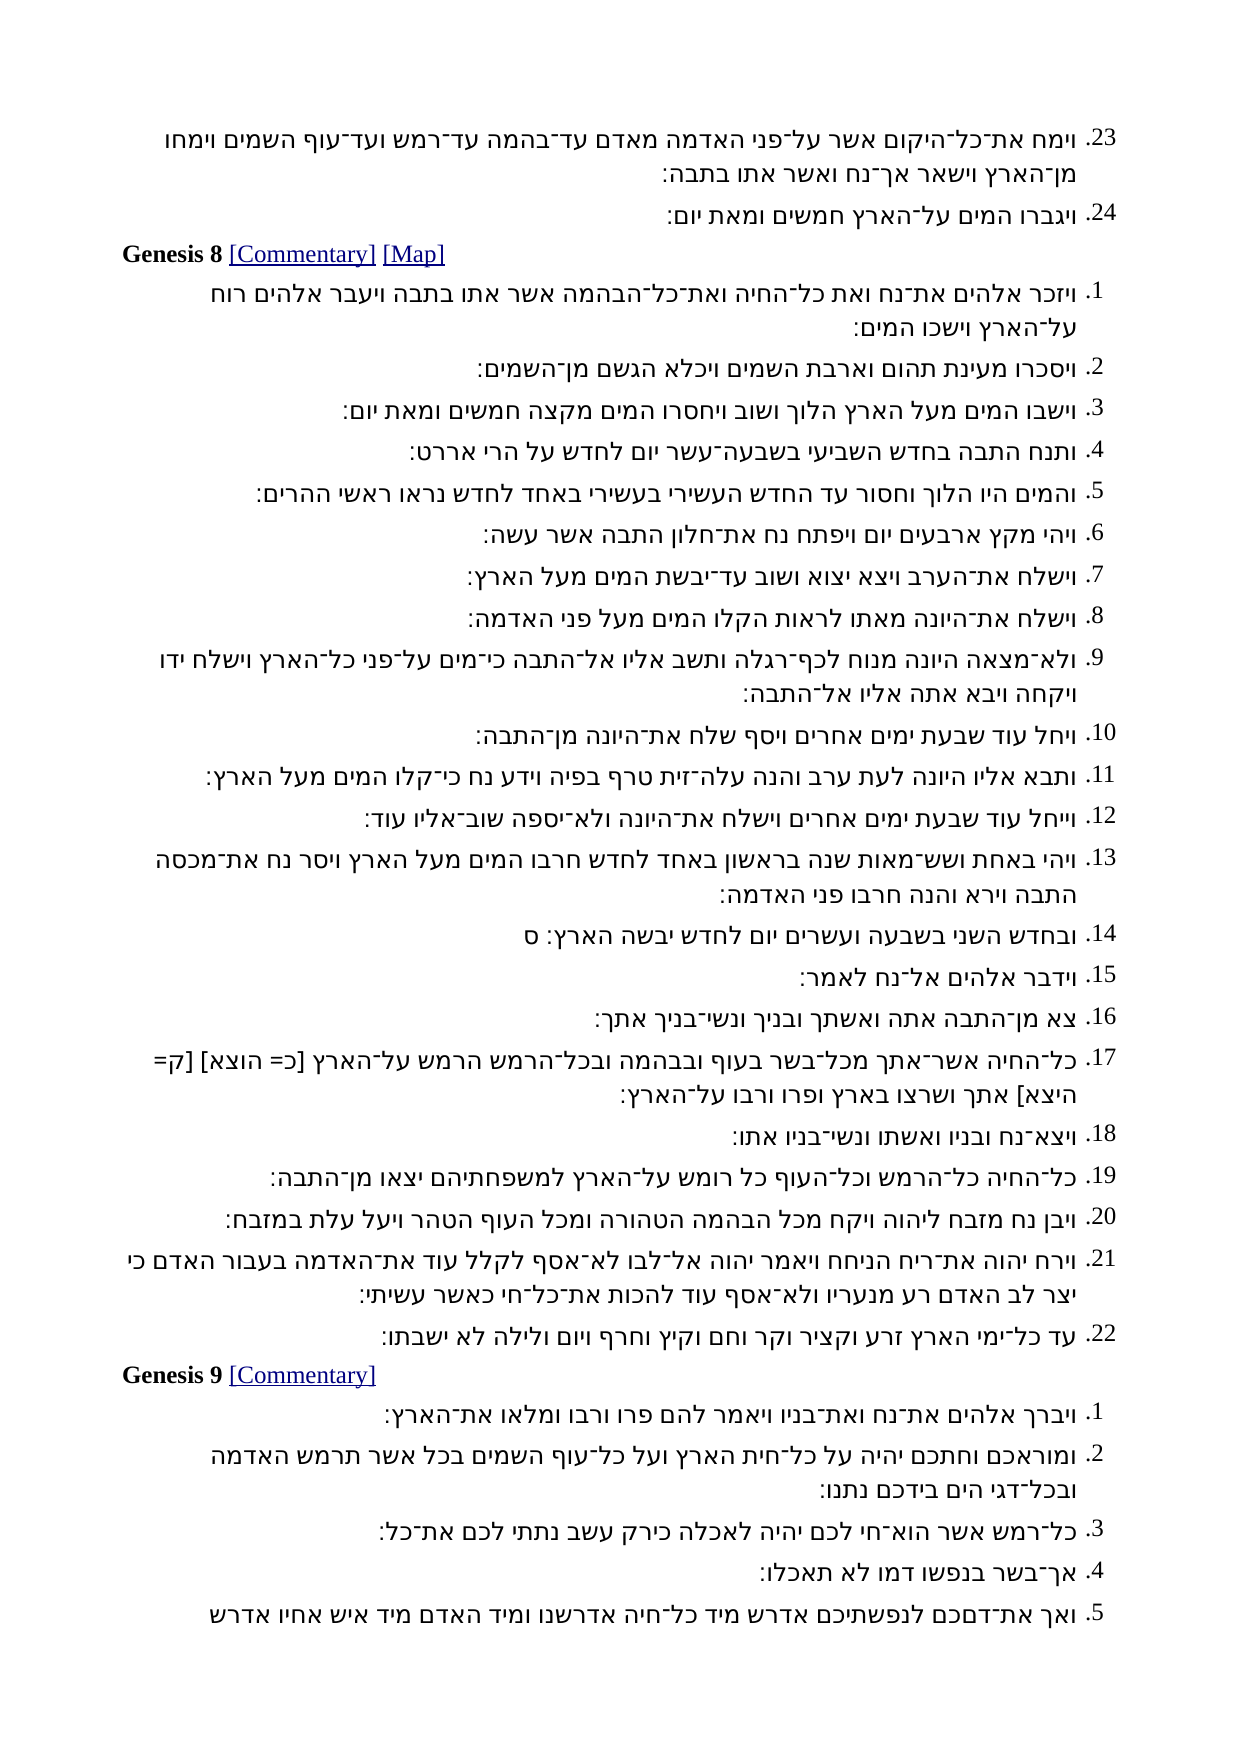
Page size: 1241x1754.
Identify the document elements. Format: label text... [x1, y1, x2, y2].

table_cell ומוראכם וחתכם יהיה על כל־חית הארץ ועל כל־עוף השמים בכל אשר תרמש האדמה ובכל־דגי הים בידכם נתנו׃ [118, 1434, 1081, 1510]
table_cell .3 [1081, 389, 1122, 430]
table_cell ויזכר אלהים את־נח ואת כל־החיה ואת־כל־הבהמה אשר אתו בתבה ויעבר אלהים רוח על־הארץ וישכו המים׃ [118, 272, 1081, 347]
table_cell ויסכרו מעינת תהום וארבת השמים ויכלא הגשם מן־השמים׃ [118, 347, 1081, 389]
table_cell .10 [1081, 714, 1122, 755]
table_cell .17 [1081, 1039, 1122, 1114]
table_cell .15 [1081, 956, 1122, 997]
table_cell .2 [1081, 1434, 1122, 1510]
table_cell .12 [1081, 797, 1122, 838]
table_cell וידבר אלהים אל־נח לאמר׃ [118, 956, 1081, 997]
table_cell צא מן־התבה אתה ואשתך ובניך ונשי־בניך אתך׃ [118, 997, 1081, 1039]
table_cell וייחל עוד שבעת ימים אחרים וישלח את־היונה ולא־יספה שוב־אליו עוד׃ [118, 797, 1081, 838]
table_cell .4 [1081, 430, 1122, 472]
table_cell .14 [1081, 914, 1122, 956]
table_cell ולא־מצאה היונה מנוח לכף־רגלה ותשב אליו אל־התבה כי־מים על־פני כל־הארץ וישלח ידו ויקחה ויבא אתה אליו אל־התבה׃ [118, 638, 1081, 714]
table_cell .1 [1081, 272, 1122, 347]
table_cell Genesis 8 [Commentary] [Map] [118, 235, 1081, 272]
table_cell אך־בשר בנפשו דמו לא תאכלו׃ [118, 1551, 1081, 1593]
table_cell .5 [1081, 472, 1122, 513]
table_cell .20 [1081, 1198, 1122, 1239]
table_cell .8 [1081, 597, 1122, 638]
table_cell .4 [1081, 1551, 1122, 1593]
table_cell כל־החיה אשר־אתך מכל־בשר בעוף ובבהמה ובכל־הרמש הרמש על־הארץ [כ= הוצא] [ק= היצא] אתך ושרצו בארץ ופרו ורבו על־הארץ׃ [118, 1039, 1081, 1114]
table_cell ובחדש השני בשבעה ועשרים יום לחדש יבשה הארץ׃ ס [118, 914, 1081, 956]
table_cell ויהי באחת ושש־מאות שנה בראשון באחד לחדש חרבו המים מעל הארץ ויסר נח את־מכסה התבה וירא והנה חרבו פני האדמה׃ [118, 839, 1081, 914]
table_cell ויברך אלהים את־נח ואת־בניו ויאמר להם פרו ורבו ומלאו את־הארץ׃ [118, 1393, 1081, 1434]
table_cell .3 [1081, 1510, 1122, 1551]
table_cell .2 [1081, 347, 1122, 389]
table_cell .5 [1081, 1593, 1122, 1634]
table_cell .19 [1081, 1156, 1122, 1197]
table_cell .6 [1081, 514, 1122, 555]
table_cell וימח את־כל־היקום אשר על־פני האדמה מאדם עד־בהמה עד־רמש ועד־עוף השמים וימחו מן־הארץ וישאר אך־נח ואשר אתו בתבה׃ [118, 118, 1081, 194]
table_cell והמים היו הלוך וחסור עד החדש העשירי בעשירי באחד לחדש נראו ראשי ההרים׃ [118, 472, 1081, 513]
table_cell [1081, 1356, 1122, 1392]
table_cell .9 [1081, 638, 1122, 714]
table_cell ואך את־דםכם לנפשתיכם אדרש מיד כל־חיה אדרשנו ומיד האדם מיד איש אחיו אדרש [118, 1593, 1081, 1634]
table_cell .11 [1081, 755, 1122, 797]
table_cell ויחל עוד שבעת ימים אחרים ויסף שלח את־היונה מן־התבה׃ [118, 714, 1081, 755]
table_cell וירח יהוה את־ריח הניחח ויאמר יהוה אל־לבו לא־אסף לקלל עוד את־האדמה בעבור האדם כי יצר לב האדם רע מנעריו ולא־אסף עוד להכות את־כל־חי כאשר עשיתי׃ [118, 1239, 1081, 1315]
table_cell כל־החיה כל־הרמש וכל־העוף כל רומש על־הארץ למשפחתיהם יצאו מן־התבה׃ [118, 1156, 1081, 1197]
table_cell ויבן נח מזבח ליהוה ויקח מכל הבהמה הטהורה ומכל העוף הטהר ויעל עלת במזבח׃ [118, 1198, 1081, 1239]
table_cell עד כל־ימי הארץ זרע וקציר וקר וחם וקיץ וחרף ויום ולילה לא ישבתו׃ [118, 1315, 1081, 1356]
table_cell .22 [1081, 1315, 1122, 1356]
table_cell ותנח התבה בחדש השביעי בשבעה־עשר יום לחדש על הרי אררט׃ [118, 430, 1081, 472]
table_cell .23 [1081, 118, 1122, 194]
table_cell ויהי מקץ ארבעים יום ויפתח נח את־חלון התבה אשר עשה׃ [118, 514, 1081, 555]
table_cell ותבא אליו היונה לעת ערב והנה עלה־זית טרף בפיה וידע נח כי־קלו המים מעל הארץ׃ [118, 755, 1081, 797]
table_cell Genesis 9 [Commentary] [118, 1356, 1081, 1392]
table_cell ויצא־נח ובניו ואשתו ונשי־בניו אתו׃ [118, 1114, 1081, 1156]
table_cell .7 [1081, 555, 1122, 597]
table_cell .13 [1081, 839, 1122, 914]
table_cell ויגברו המים על־הארץ חמשים ומאת יום׃ [118, 194, 1081, 235]
table_cell וישלח את־היונה מאתו לראות הקלו המים מעל פני האדמה׃ [118, 597, 1081, 638]
table_cell כל־רמש אשר הוא־חי לכם יהיה לאכלה כירק עשב נתתי לכם את־כל׃ [118, 1510, 1081, 1551]
table_cell וישבו המים מעל הארץ הלוך ושוב ויחסרו המים מקצה חמשים ומאת יום׃ [118, 389, 1081, 430]
table_cell .18 [1081, 1114, 1122, 1156]
table_cell .1 [1081, 1393, 1122, 1434]
table_cell .24 [1081, 194, 1122, 235]
table_cell .21 [1081, 1239, 1122, 1315]
table_cell [1081, 235, 1122, 272]
table_cell .16 [1081, 997, 1122, 1039]
table_cell וישלח את־הערב ויצא יצוא ושוב עד־יבשת המים מעל הארץ׃ [118, 555, 1081, 597]
